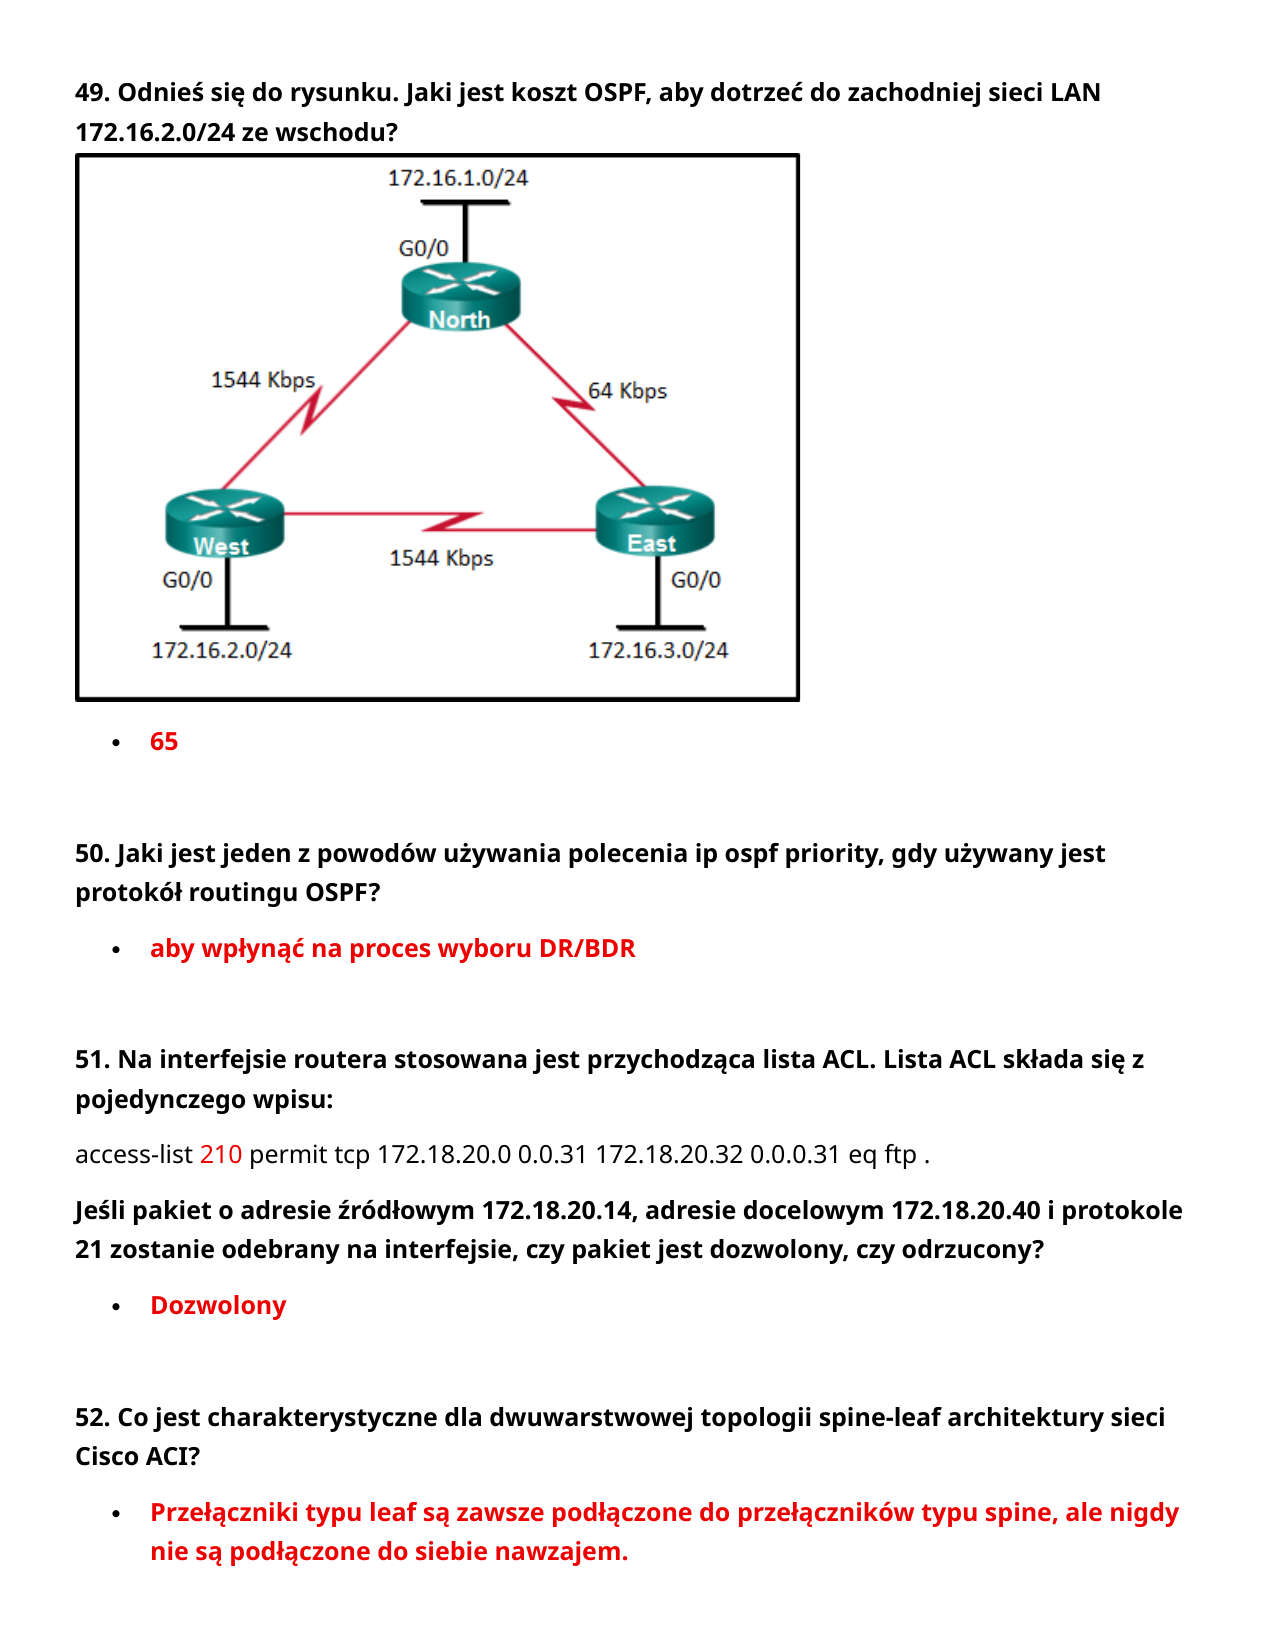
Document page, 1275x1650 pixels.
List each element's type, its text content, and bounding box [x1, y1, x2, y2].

text 52. Co jest charakterystyczne dla dwuwarstwowej topologii spine-leaf architektury sieci Cisco ACI?​ [75, 1400, 1200, 1473]
list Dozwolony [112, 1288, 1200, 1322]
text Jeśli pakiet o adresie źródłowym 172.18.20.14, adresie docelowym 172.18.20.40 i protokole 21 zostanie odebrany na interfejsie, czy pakiet jest dozwolony, czy odrzucony? [75, 1193, 1200, 1266]
text access-list 210 permit tcp 172.18.20.0 0.0.31 172.18.20.32 0.0.0.31 eq ftp . [75, 1137, 1200, 1171]
text 51. Na interfejsie routera stosowana jest przychodząca lista ACL. Lista ACL składa się z pojedynczego wpisu: [75, 1042, 1200, 1115]
list aby wpłynąć na proces wyboru DR/BDR [112, 931, 1200, 964]
text 49. Odnieś się do rysunku. Jaki jest koszt OSPF, aby dotrzeć do zachodniej sieci LAN 172.16.2.0/24 ze wschodu?​ [75, 75, 1200, 702]
list Przełączniki typu leaf są zawsze podłączone do przełączników typu spine, ale nigdy nie są podłączone do siebie nawzajem. [112, 1495, 1200, 1568]
text 50. Jaki jest jeden z powodów używania polecenia ip ospf priority, gdy używany jest protokół routingu OSPF? [75, 836, 1200, 909]
list 65 [112, 724, 1200, 758]
